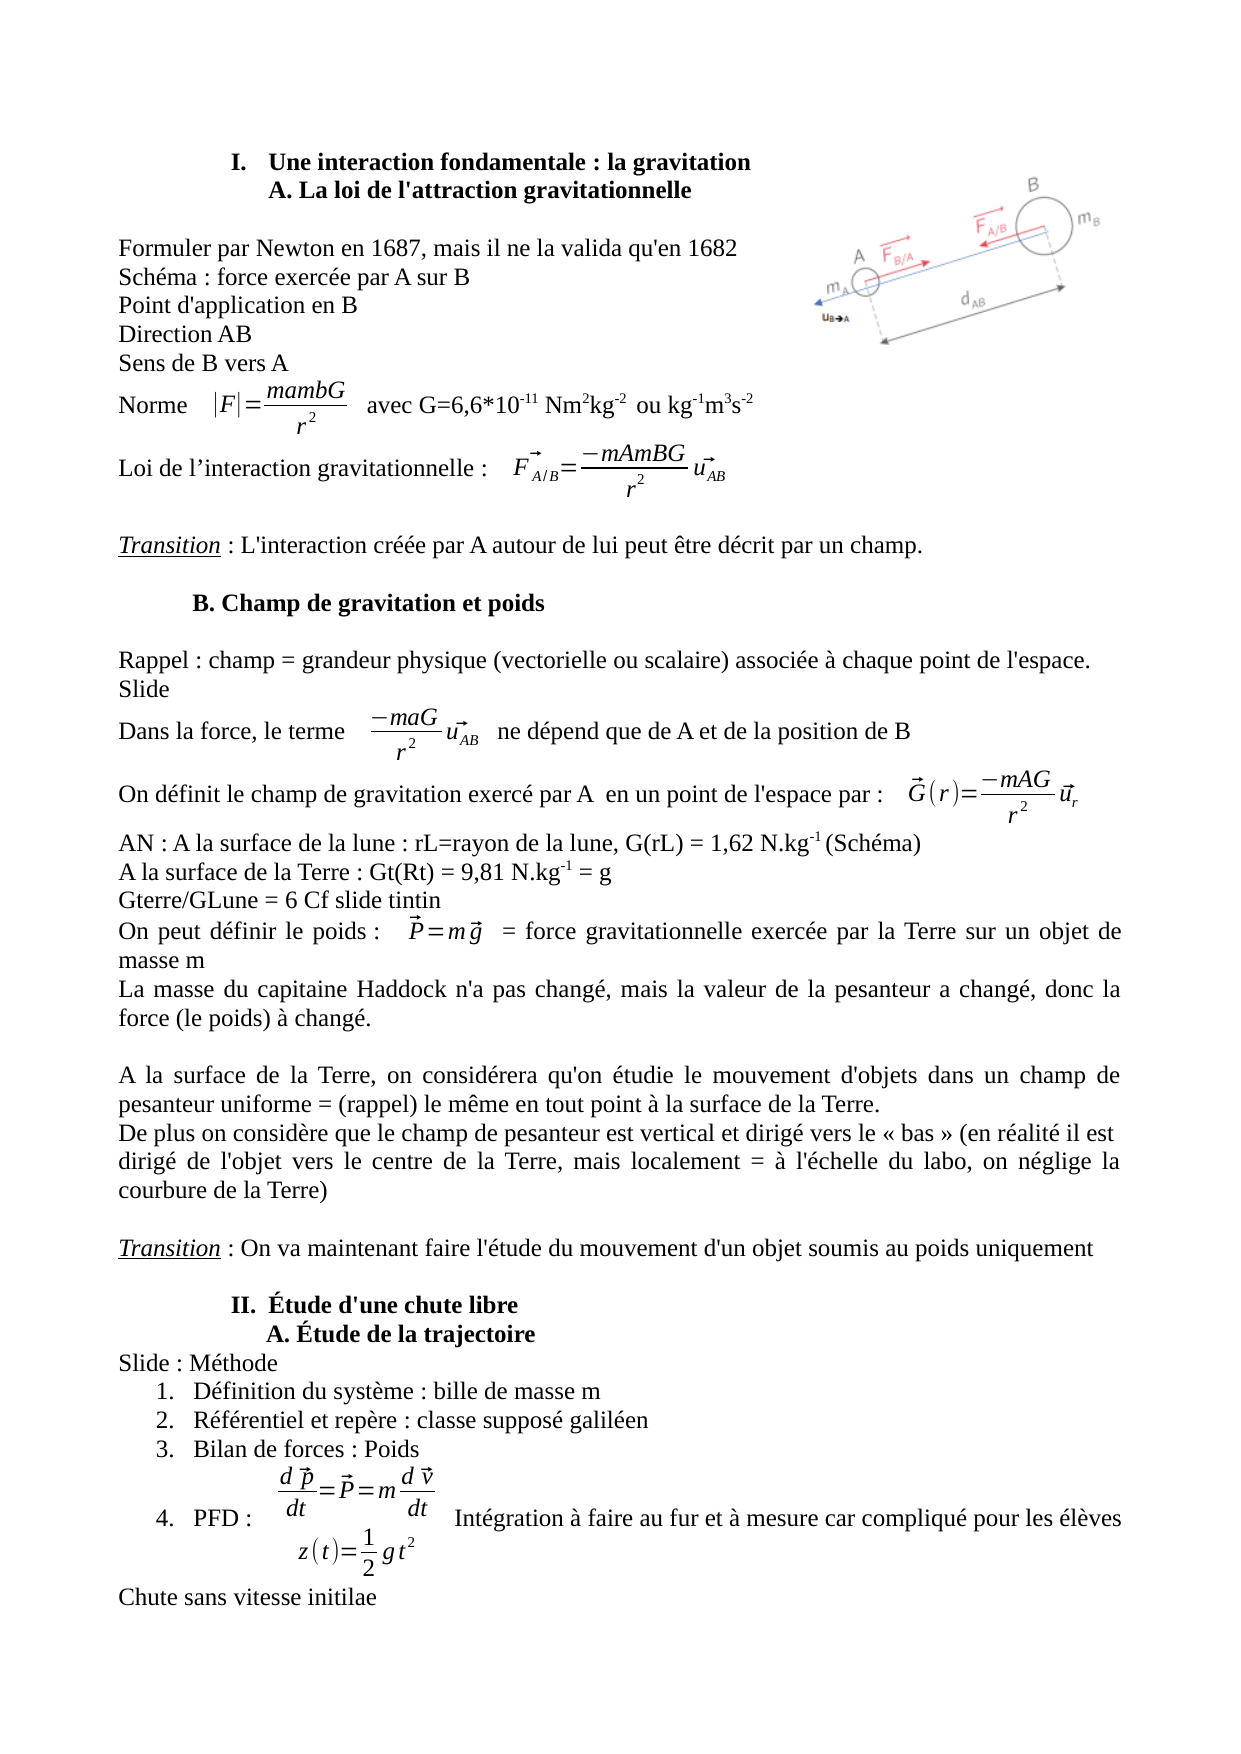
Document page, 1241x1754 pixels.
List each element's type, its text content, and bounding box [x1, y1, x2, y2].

text Rappel : champ = grandeur physique (vectorielle ou scalaire) associée à chaque point de l'espace. [118, 646, 1122, 674]
text [1112, 319, 1122, 348]
list PFD : Intégration à faire au fur et à mesure car compliqué pour les élèves [156, 1463, 1122, 1582]
list Une interaction fondamentale : la gravitation [231, 147, 1122, 176]
text Chute sans vitesse initilae [118, 1582, 1122, 1611]
list Bilan de forces : Poids [156, 1434, 1122, 1463]
text Transition : On va maintenant faire l'étude du mouvement d'un objet soumis au poids uniquement [118, 1233, 1122, 1261]
text Loi de l’interaction gravitationnelle : [118, 439, 1122, 502]
list A. La loi de l'attraction gravitationnelle [231, 176, 800, 204]
picture [800, 168, 1112, 365]
text Norme avec G=6,6*10-11 Nm2kg-2 ou kg-1m3s-2 [118, 377, 1122, 439]
text dirigé de l'objet vers le centre de la Terre, mais localement = à l'échelle du labo, on néglige la courbure de la Terre) [118, 1146, 1122, 1204]
text Slide : Méthode [118, 1348, 1122, 1376]
text On définit le champ de gravitation exercé par A en un point de l'espace par : [118, 766, 1122, 828]
text Point d'application en B [118, 291, 800, 319]
text Schéma : force exercée par A sur B [118, 262, 800, 291]
list Définition du système : bille de masse m [156, 1376, 1122, 1405]
text Sens de B vers A [118, 348, 1122, 377]
text On peut définir le poids : = force gravitationnelle exercée par la Terre sur un objet de masse m [118, 914, 1122, 974]
text De plus on considère que le champ de pesanteur est vertical et dirigé vers le « bas » (en réalité il est [118, 1118, 1122, 1146]
list Étude d'une chute libre [231, 1290, 1122, 1319]
text Direction AB [118, 319, 800, 348]
text Formuler par Newton en 1687, mais il ne la valida qu'en 1682 [118, 233, 800, 262]
text B. Champ de gravitation et poids [118, 588, 1122, 617]
text AN : A la surface de la lune : rL=rayon de la lune, G(rL) = 1,62 N.kg-1 (Schéma) [118, 828, 1122, 857]
text Slide [118, 674, 1122, 703]
text La masse du capitaine Haddock n'a pas changé, mais la valeur de la pesanteur a changé, donc la force (le poids) à changé. [118, 974, 1122, 1031]
text A la surface de la Terre : Gt(Rt) = 9,81 N.kg-1 = g [118, 857, 1122, 886]
text Gterre/GLune = 6 Cf slide tintin [118, 886, 1122, 914]
text Transition : L'interaction créée par A autour de lui peut être décrit par un champ. [118, 531, 1122, 559]
text A. Étude de la trajectoire [118, 1319, 1122, 1348]
text A la surface de la Terre, on considérera qu'on étudie le mouvement d'objets dans un champ de pesanteur uniforme = (rappel) le même en tout point à la surface de la Terre. [118, 1060, 1122, 1118]
list Référentiel et repère : classe supposé galiléen [156, 1405, 1122, 1434]
text Dans la force, le terme ne dépend que de A et de la position de B [118, 703, 1122, 766]
